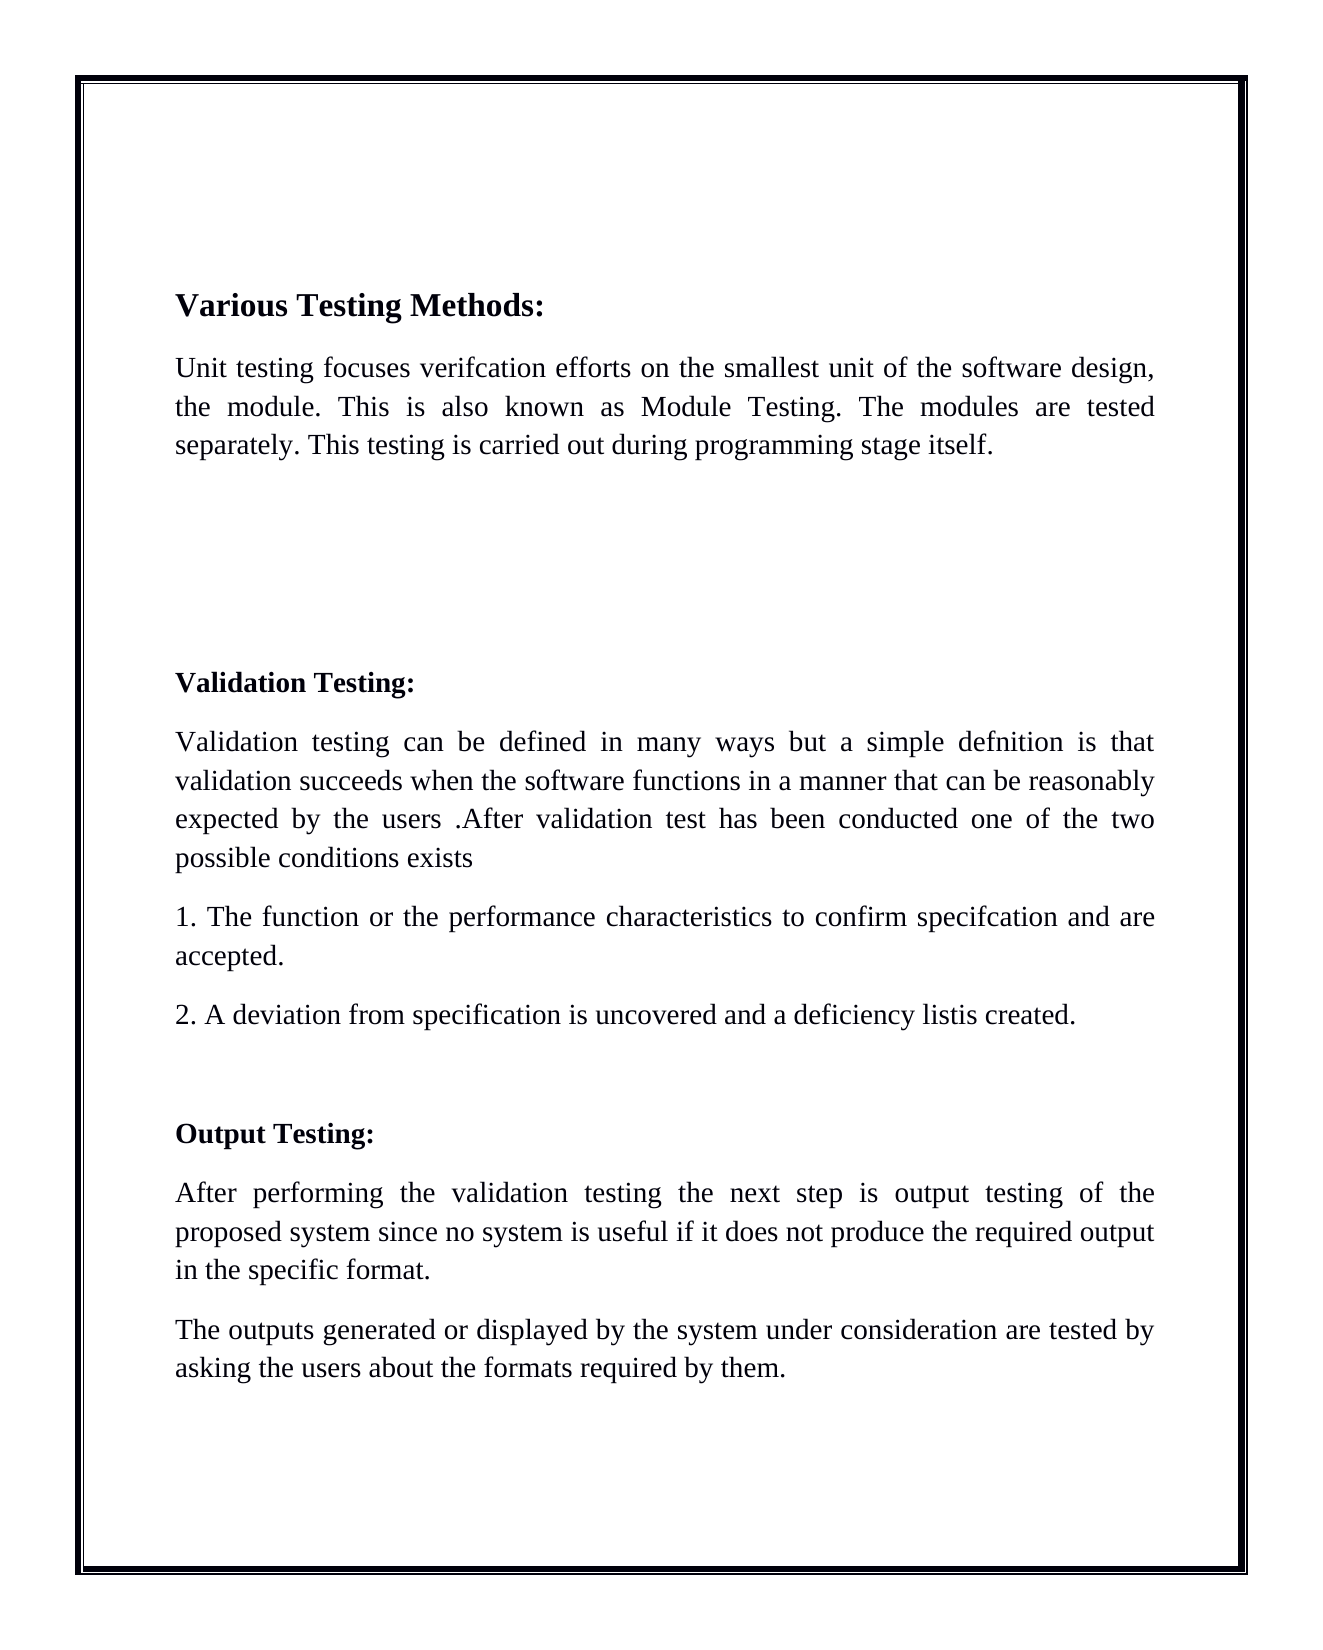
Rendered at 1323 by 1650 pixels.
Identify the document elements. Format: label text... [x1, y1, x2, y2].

text Output Testing: [175, 1116, 1156, 1149]
text Unit testing focuses verifcation efforts on the smallest unit of the software design, the module. This is also known as Module Testing. The modules are tested separately. This testing is carried out during programming stage itself. [175, 350, 1156, 461]
text 1. The function or the performance characteristics to confirm specifcation and are accepted. [175, 899, 1156, 971]
text Validation testing can be defined in many ways but a simple defnition is that validation succeeds when the software functions in a manner that can be reasonably expected by the users .After validation test has been conducted one of the two possible conditions exists [175, 724, 1156, 873]
text Validation Testing: [175, 665, 1156, 698]
text After performing the validation testing the next step is output testing of the proposed system since no system is useful if it does not produce the required output in the specific format. [175, 1175, 1156, 1286]
text 2. A deviation from specification is uncovered and a deficiency listis created. [175, 997, 1156, 1031]
text The outputs generated or displayed by the system under consideration are tested by asking the users about the formats required by them. [175, 1312, 1156, 1384]
text Various Testing Methods: [175, 285, 1156, 324]
